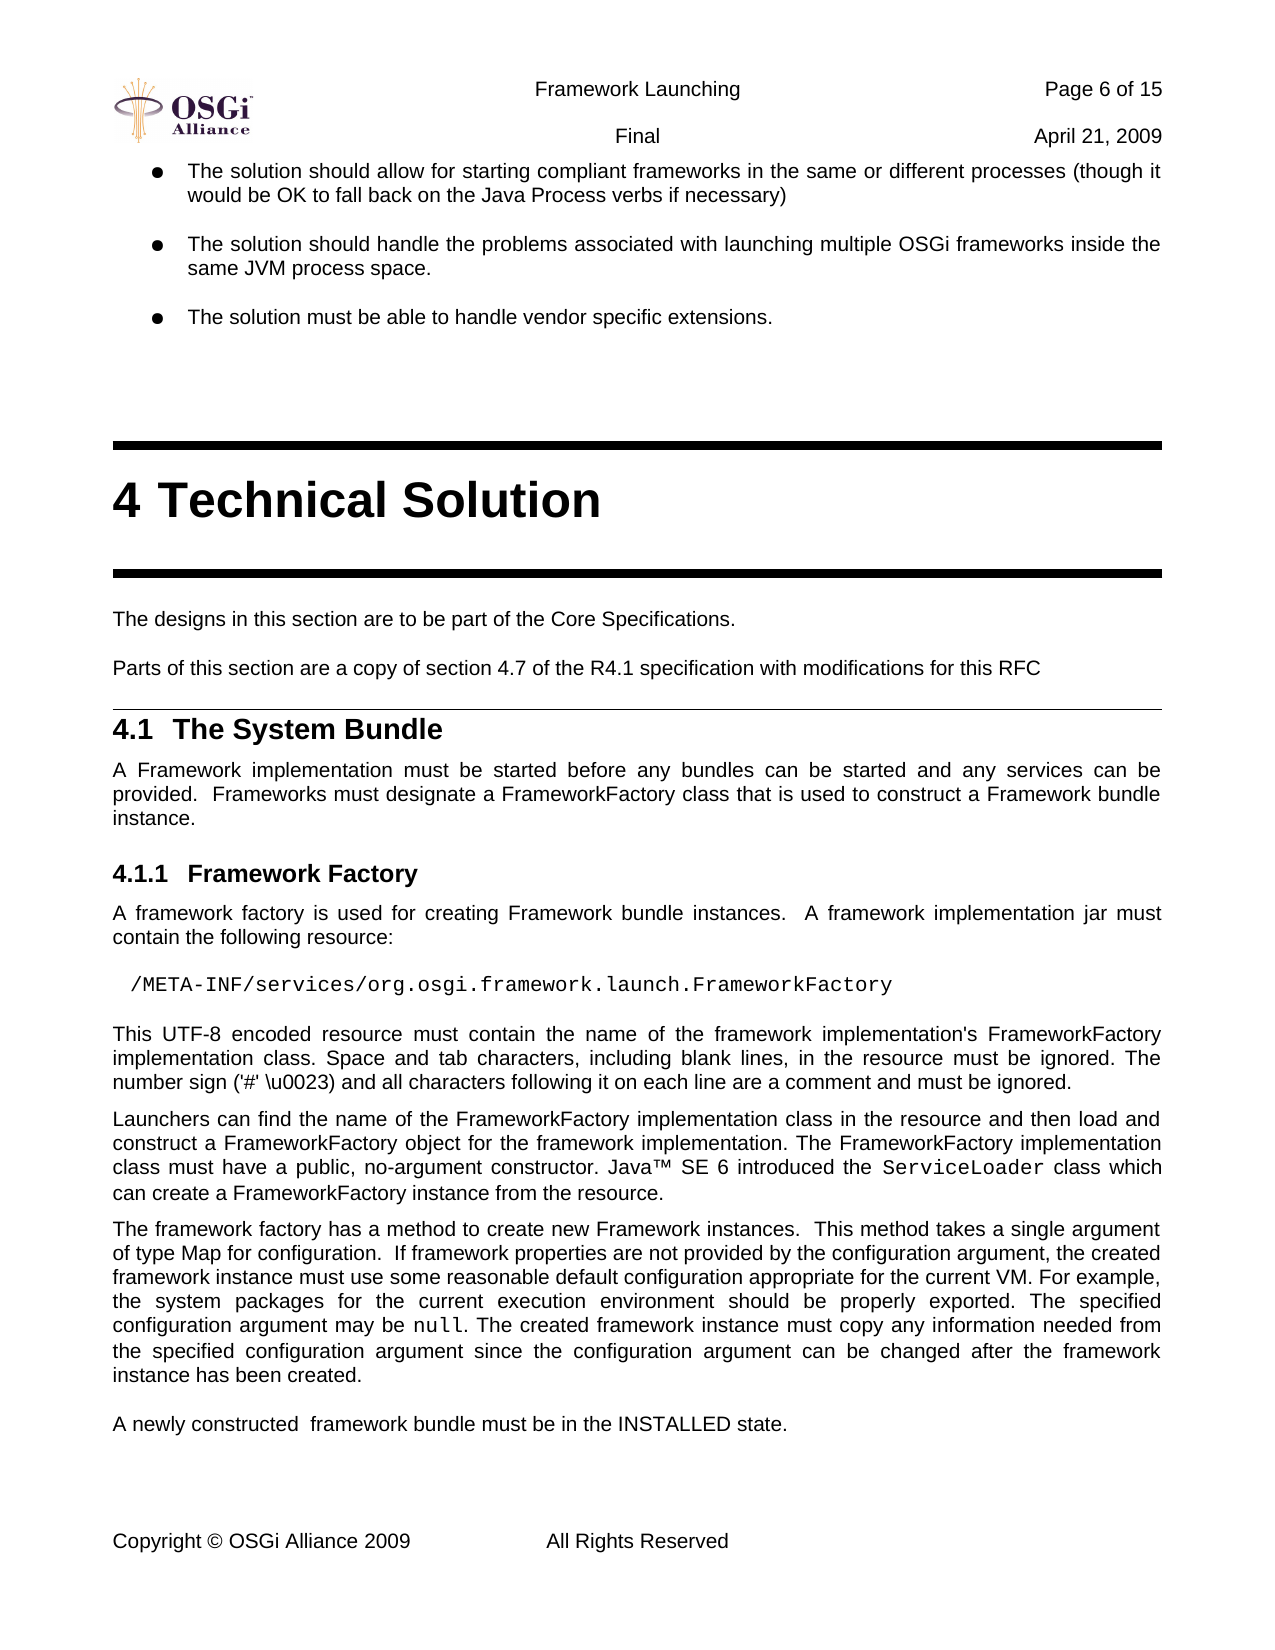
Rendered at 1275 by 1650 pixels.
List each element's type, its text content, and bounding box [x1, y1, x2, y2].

text A Framework implementation must be started before any bundles can be started and any services can be provided. Frameworks must designate a FrameworkFactory class that is used to construct a Framework bundle instance. [112, 758, 1162, 830]
text This UTF-8 encoded resource must contain the name of the framework implementation's FrameworkFactory implementation class. Space and tab characters, including blank lines, in the resource must be ignored. The number sign ('#' \u0023) and all characters following it on each line are a comment and must be ignored. [112, 1022, 1162, 1094]
subtitle Framework Factory [112, 859, 1162, 888]
text /META-INF/services/org.osgi.framework.launch.FrameworkFactory [112, 973, 1162, 997]
picture [114, 78, 254, 143]
list The solution must be able to handle vendor specific extensions. [150, 305, 1162, 329]
text The designs in this section are to be part of the Core Specifications. [112, 607, 1162, 631]
list The solution should allow for starting compliant frameworks in the same or different processes (though it would be OK to fall back on the Java Process verbs if necessary) [150, 159, 1162, 207]
subtitle The System Bundle [112, 710, 1162, 746]
text Parts of this section are a copy of section 4.7 of the R4.1 specification with modifications for this RFC [112, 656, 1162, 680]
text Launchers can find the name of the FrameworkFactory implementation class in the resource and then load and construct a FrameworkFactory object for the framework implementation. The FrameworkFactory implementation class must have a public, no-argument constructor. Java™ SE 6 introduced the ServiceLoader class which can create a FrameworkFactory instance from the resource. [112, 1107, 1162, 1204]
subtitle Technical Solution [112, 442, 1162, 578]
text A newly constructed framework bundle must be in the INSTALLED state. [112, 1411, 1162, 1435]
text A framework factory is used for creating Framework bundle instances. A framework implementation jar must contain the following resource: [112, 901, 1162, 948]
text The framework factory has a method to create new Framework instances. This method takes a single argument of type Map for configuration. If framework properties are not provided by the configuration argument, the created framework instance must use some reasonable default configuration appropriate for the current VM. For example, the system packages for the current execution environment should be properly exported. The specified configuration argument may be null. The created framework instance must copy any information needed from the specified configuration argument since the configuration argument can be changed after the framework instance has been created. [112, 1217, 1162, 1386]
list The solution should handle the problems associated with launching multiple OSGi frameworks inside the same JVM process space. [150, 232, 1162, 280]
